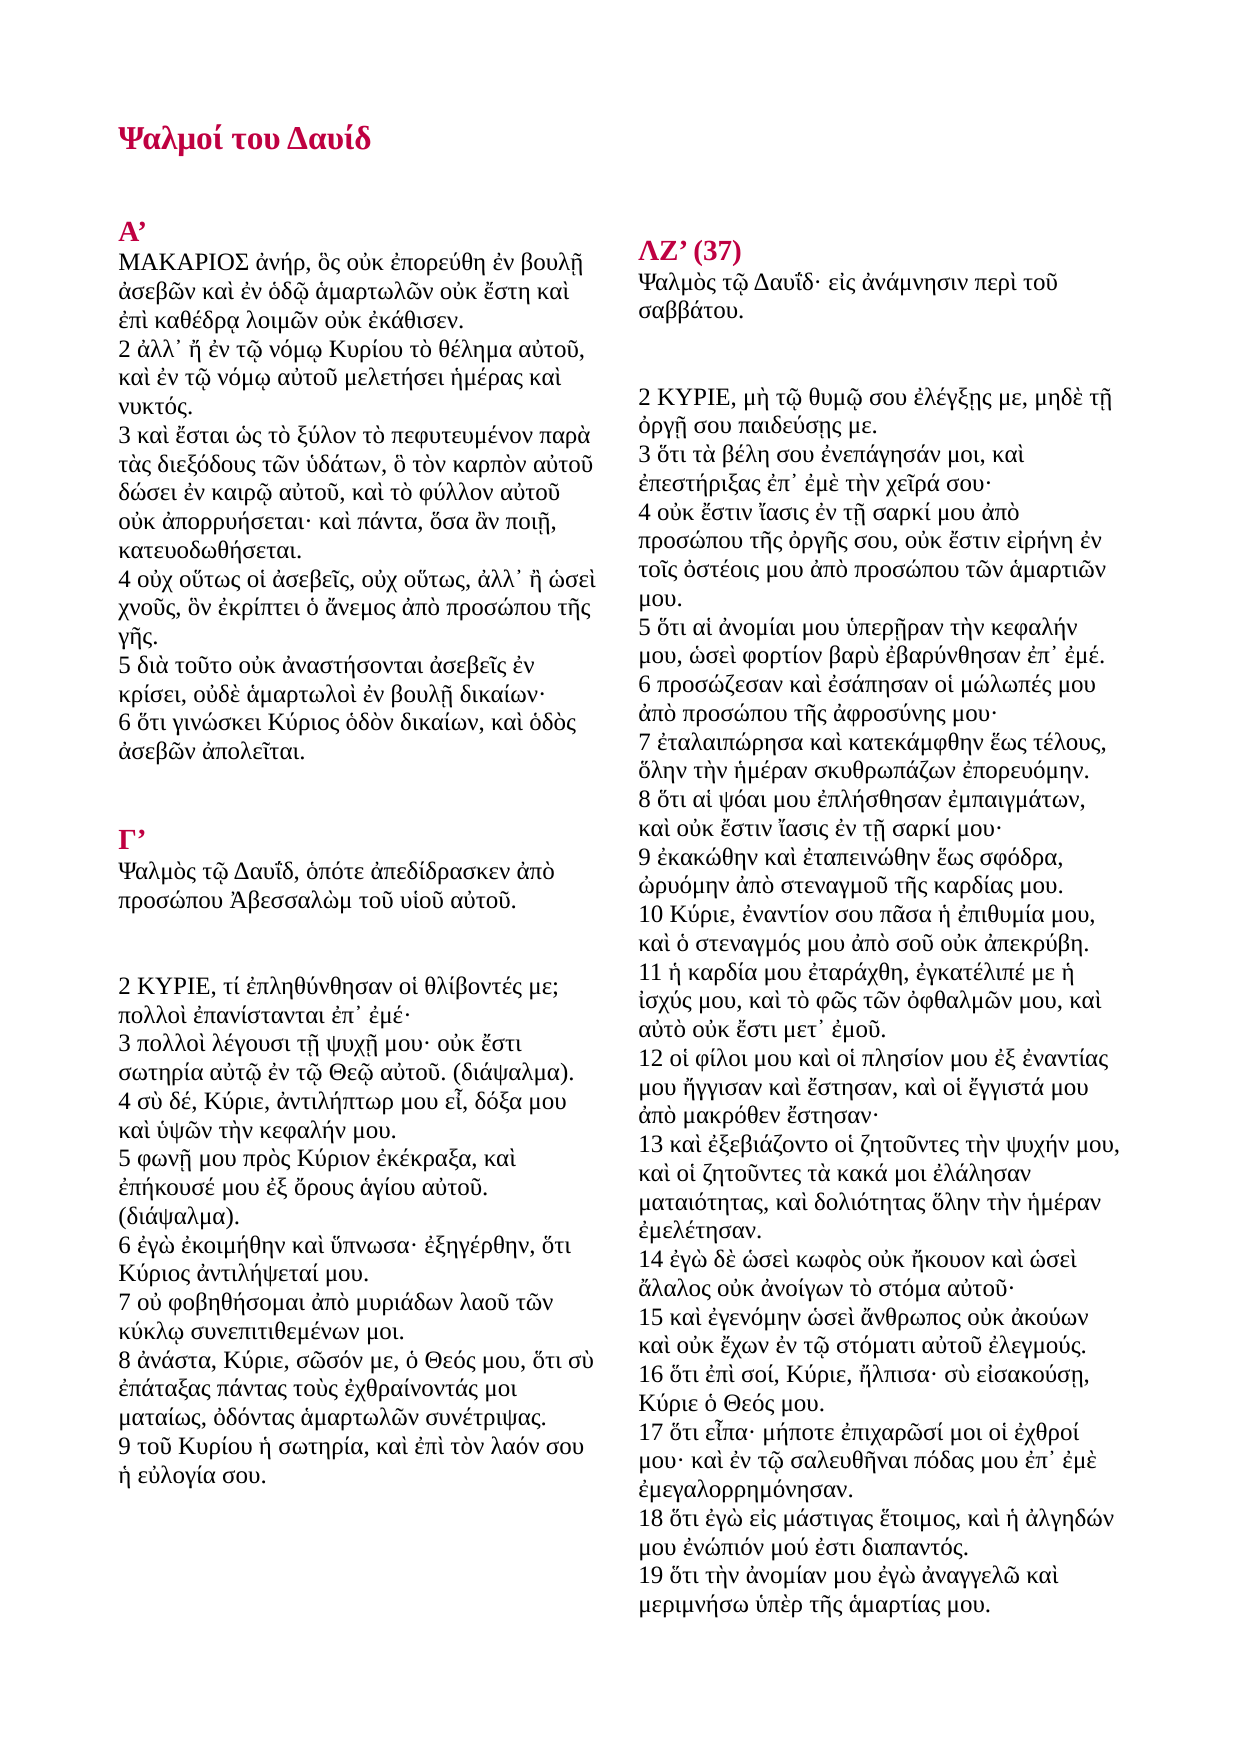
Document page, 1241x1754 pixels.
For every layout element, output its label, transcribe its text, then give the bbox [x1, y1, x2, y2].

text 9 ἐκακώθην καὶ ἐταπεινώθην ἕως σφόδρα, ὠρυόμην ἀπὸ στεναγμοῦ τῆς καρδίας μου. [638, 842, 1122, 899]
text 7 οὐ φοβηθήσομαι ἀπὸ μυριάδων λαοῦ τῶν κύκλῳ συνεπιτιθεμένων μοι. [118, 1287, 602, 1345]
text 11 ἡ καρδία μου ἐταράχθη, ἐγκατέλιπέ με ἡ ἰσχύς μου, καὶ τὸ φῶς τῶν ὀφθαλμῶν μου, καὶ αὐτὸ οὐκ ἔστι μετ᾿ ἐμοῦ. [638, 957, 1122, 1043]
text 8 ὅτι αἱ ψόαι μου ἐπλήσθησαν ἐμπαιγμάτων, καὶ οὐκ ἔστιν ἴασις ἐν τῇ σαρκί μου· [638, 784, 1122, 842]
text 7 ἐταλαιπώρησα καὶ κατεκάμφθην ἕως τέλους, ὅλην τὴν ἡμέραν σκυθρωπάζων ἐπορευόμην. [638, 727, 1122, 784]
text 12 οἱ φίλοι μου καὶ οἱ πλησίον μου ἐξ ἐναντίας μου ἤγγισαν καὶ ἔστησαν, καὶ οἱ ἔγγιστά μου ἀπὸ μακρόθεν ἔστησαν· [638, 1043, 1122, 1129]
text 2 ΚΥΡΙΕ, τί ἐπληθύνθησαν οἱ θλίβοντές με; πολλοὶ ἐπανίστανται ἐπ᾿ ἐμέ· [118, 971, 602, 1028]
text Γ’ [118, 822, 602, 856]
text 13 καὶ ἐξεβιάζοντο οἱ ζητοῦντες τὴν ψυχήν μου, καὶ οἱ ζητοῦντες τὰ κακά μοι ἐλάλησαν ματαιότητας, καὶ δολιότητας ὅλην τὴν ἡμέραν ἐμελέτησαν. [638, 1129, 1122, 1244]
text 5 φωνῇ μου πρὸς Κύριον ἐκέκραξα, καὶ ἐπήκουσέ μου ἐξ ὄρους ἁγίου αὐτοῦ. (διάψαλμα). [118, 1143, 602, 1230]
text 14 ἐγὼ δὲ ὡσεὶ κωφὸς οὐκ ἤκουον καὶ ὡσεὶ ἄλαλος οὐκ ἀνοίγων τὸ στόμα αὐτοῦ· [638, 1244, 1122, 1302]
text 8 ἀνάστα, Κύριε, σῶσόν με, ὁ Θεός μου, ὅτι σὺ ἐπάταξας πάντας τοὺς ἐχθραίνοντάς μοι ματαίως, ὀδόντας ἁμαρτωλῶν συνέτριψας. [118, 1345, 602, 1431]
text 5 διὰ τοῦτο οὐκ ἀναστήσονται ἀσεβεῖς ἐν κρίσει, οὐδὲ ἁμαρτωλοὶ ἐν βουλῇ δικαίων· [118, 650, 602, 707]
text 16 ὅτι ἐπὶ σοί, Κύριε, ἤλπισα· σὺ εἰσακούσῃ, Κύριε ὁ Θεός μου. [638, 1359, 1122, 1417]
text 5 ὅτι αἱ ἀνομίαι μου ὑπερῇραν τὴν κεφαλήν μου, ὡσεὶ φορτίον βαρὺ ἐβαρύνθησαν ἐπ᾿ ἐμέ. [638, 612, 1122, 669]
text 4 οὐκ ἔστιν ἴασις ἐν τῇ σαρκί μου ἀπὸ προσώπου τῆς ὀργῆς σου, οὐκ ἔστιν εἰρήνη ἐν τοῖς ὀστέοις μου ἀπὸ προσώπου τῶν ἁμαρτιῶν μου. [638, 497, 1122, 612]
text Ψαλμὸς τῷ Δαυΐδ, ὁπότε ἀπεδίδρασκεν ἀπὸ προσώπου Ἀβεσσαλὼμ τοῦ υἱοῦ αὐτοῦ. [118, 856, 602, 913]
text 6 προσώζεσαν καὶ ἐσάπησαν οἱ μώλωπές μου ἀπὸ προσώπου τῆς ἀφροσύνης μου· [638, 669, 1122, 727]
text 19 ὅτι τὴν ἀνομίαν μου ἐγὼ ἀναγγελῶ καὶ μεριμνήσω ὑπὲρ τῆς ἁμαρτίας μου. [638, 1560, 1122, 1618]
text 15 καὶ ἐγενόμην ὡσεὶ ἄνθρωπος οὐκ ἀκούων καὶ οὐκ ἔχων ἐν τῷ στόματι αὐτοῦ ἐλεγμούς. [638, 1302, 1122, 1359]
text 3 πολλοὶ λέγουσι τῇ ψυχῇ μου· οὐκ ἔστι σωτηρία αὐτῷ ἐν τῷ Θεῷ αὐτοῦ. (διάψαλμα). [118, 1028, 602, 1086]
text Ψαλμοί του Δαυίδ A’ ΜΑΚΑΡΙΟΣ ἀνήρ, ὃς οὐκ ἐπορεύθη ἐν βουλῇ ἀσεβῶν καὶ ἐν ὁδῷ ἁμαρτωλῶν οὐκ ἔστη καὶ ἐπὶ καθέδρᾳ λοιμῶν οὐκ ἐκάθισεν. [118, 118, 602, 334]
text 10 Κύριε, ἐναντίον σου πᾶσα ἡ ἐπιθυμία μου, καὶ ὁ στεναγμός μου ἀπὸ σοῦ οὐκ ἀπεκρύβη. [638, 899, 1122, 957]
text Ψαλμὸς τῷ Δαυΐδ· εἰς ἀνάμνησιν περὶ τοῦ σαββάτου. [638, 267, 1122, 324]
text 6 ὅτι γινώσκει Κύριος ὁδὸν δικαίων, καὶ ὁδὸς ἀσεβῶν ἀπολεῖται. [118, 707, 602, 765]
text 4 σὺ δέ, Κύριε, ἀντιλήπτωρ μου εἶ, δόξα μου καὶ ὑψῶν τὴν κεφαλήν μου. [118, 1086, 602, 1143]
text 6 ἐγὼ ἐκοιμήθην καὶ ὕπνωσα· ἐξηγέρθην, ὅτι Κύριος ἀντιλήψεταί μου. [118, 1230, 602, 1287]
text 4 οὐχ οὕτως οἱ ἀσεβεῖς, οὐχ οὕτως, ἀλλ᾿ ἢ ὡσεὶ χνοῦς, ὃν ἐκρίπτει ὁ ἄνεμος ἀπὸ προσώπου τῆς γῆς. [118, 564, 602, 650]
text 2 ἀλλ᾿ ἤ ἐν τῷ νόμῳ Κυρίου τὸ θέλημα αὐτοῦ, καὶ ἐν τῷ νόμῳ αὐτοῦ μελετήσει ἡμέρας καὶ νυκτός. [118, 334, 602, 420]
text 17 ὅτι εἶπα· μήποτε ἐπιχαρῶσί μοι οἱ ἐχθροί μου· καὶ ἐν τῷ σαλευθῆναι πόδας μου ἐπ᾿ ἐμὲ ἐμεγαλορρημόνησαν. [638, 1417, 1122, 1503]
text 9 τοῦ Κυρίου ἡ σωτηρία, καὶ ἐπὶ τὸν λαόν σου ἡ εὐλογία σου. [118, 1431, 602, 1488]
text 3 ὅτι τὰ βέλη σου ἐνεπάγησάν μοι, καὶ ἐπεστήριξας ἐπ᾿ ἐμὲ τὴν χεῖρά σου· [638, 439, 1122, 497]
text 2 ΚΥΡΙΕ, μὴ τῷ θυμῷ σου ἐλέγξῃς με, μηδὲ τῇ ὀργῇ σου παιδεύσῃς με. [638, 382, 1122, 439]
text 18 ὅτι ἐγὼ εἰς μάστιγας ἕτοιμος, καὶ ἡ ἀλγηδών μου ἐνώπιόν μού ἐστι διαπαντός. [638, 1503, 1122, 1560]
text ΛΖ’ (37) [638, 233, 1122, 267]
text 3 καὶ ἔσται ὡς τὸ ξύλον τὸ πεφυτευμένον παρὰ τὰς διεξόδους τῶν ὑδάτων, ὃ τὸν καρπὸν αὐτοῦ δώσει ἐν καιρῷ αὐτοῦ, καὶ τὸ φύλλον αὐτοῦ οὐκ ἀπορρυήσεται· καὶ πάντα, ὅσα ἂν ποιῇ, κατευοδωθήσεται. [118, 420, 602, 564]
